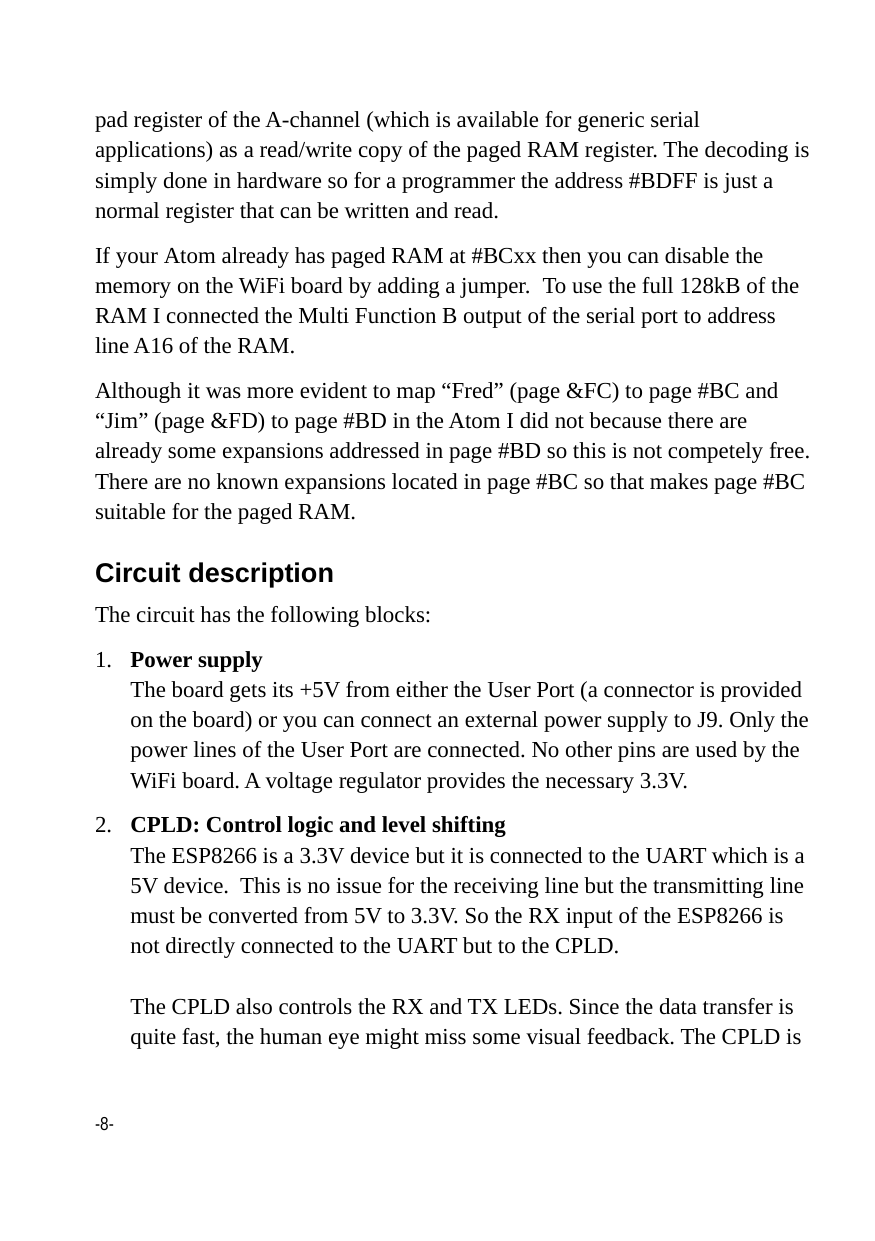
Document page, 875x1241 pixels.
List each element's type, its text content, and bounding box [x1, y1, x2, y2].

text The circuit has the following blocks: [95, 601, 815, 627]
text If your Atom already has paged RAM at #BCxx then you can disable the memory on the WiFi board by adding a jumper. To use the full 128kB of the RAM I connected the Multi Function B output of the serial port to address line A16 of the RAM. [95, 242, 815, 359]
text Although it was more evident to map “Fred” (page &FC) to page #BC and “Jim” (page &FD) to page #BD in the Atom I did not because there are already some expansions addressed in page #BD so this is not competely free. There are no known expansions located in page #BC so that makes page #BC suitable for the paged RAM. [95, 377, 815, 524]
subtitle Circuit description [95, 557, 815, 588]
list CPLD: Control logic and level shifting The ESP8266 is a 3.3V device but it is connected to the UART which is a 5V device. This is no issue for the receiving line but the transmitting line must be converted from 5V to 3.3V. So the RX input of the ESP8266 is not directly connected to the UART but to the CPLD. The CPLD also controls the RX and TX LEDs. Since the data transfer is quite fast, the human eye might miss some visual feedback. The CPLD is [95, 811, 815, 1049]
text pad register of the A-channel (which is available for generic serial applications) as a read/write copy of the paged RAM register. The decoding is simply done in hardware so for a programmer the address #BDFF is just a normal register that can be written and read. [95, 106, 815, 223]
list Power supply The board gets its +5V from either the User Port (a connector is provided on the board) or you can connect an external power supply to J9. Only the power lines of the User Port are connected. No other pins are used by the WiFi board. A voltage regulator provides the necessary 3.3V. [95, 646, 815, 793]
